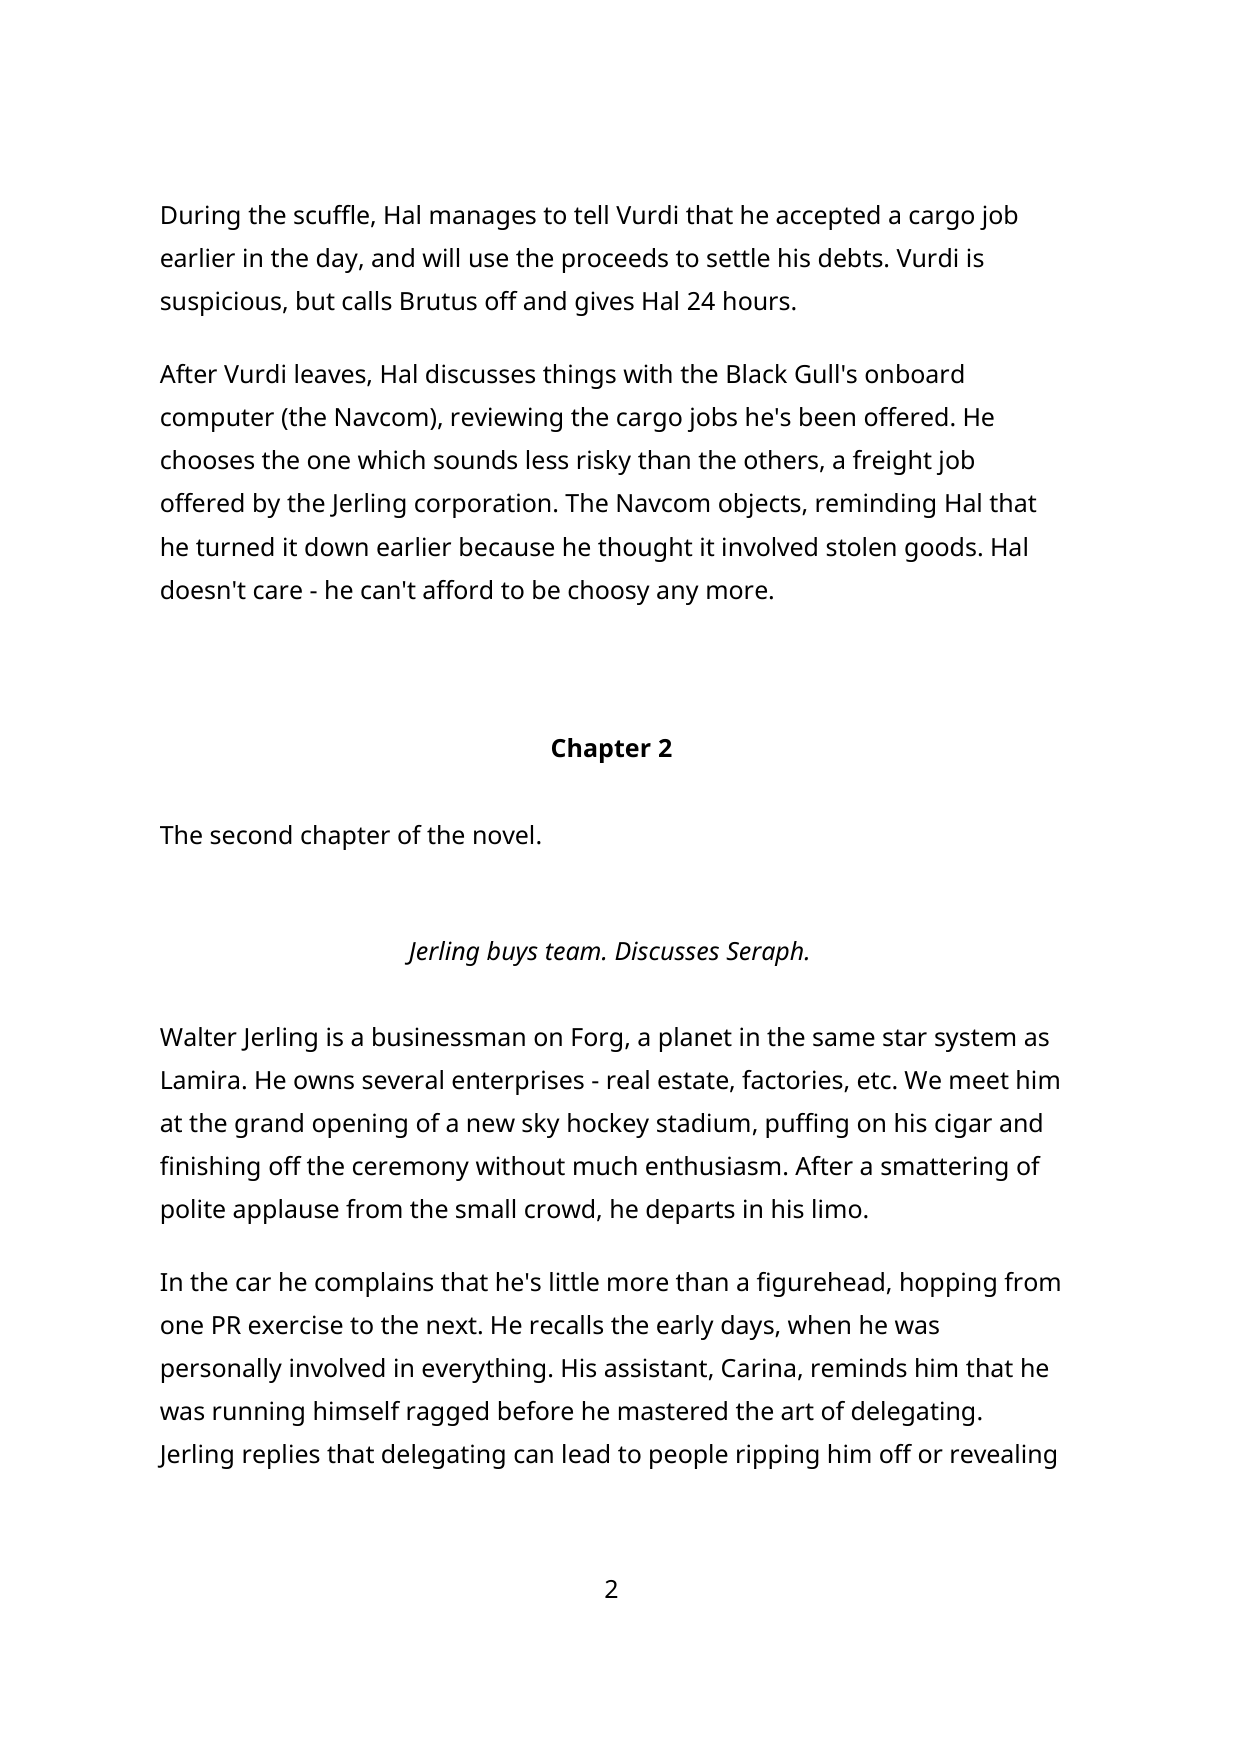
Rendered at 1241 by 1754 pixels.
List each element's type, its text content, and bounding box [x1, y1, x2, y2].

subtitle Chapter 2 [159, 722, 1063, 765]
text After Vurdi leaves, Hal discusses things with the Black Gull's onboard computer (the Navcom), reviewing the cargo jobs he's been offered. He chooses the one which sounds less risky than the others, a freight job offered by the Jerling corporation. The Navcom objects, reminding Hal that he turned it down earlier because he thought it involved stolen goods. Hal doesn't care - he can't afford to be choosy any more. [159, 348, 1063, 607]
text During the scuffle, Hal manages to tell Vurdi that he accepted a cargo job earlier in the day, and will use the proceeds to settle his debts. Vurdi is suspicious, but calls Brutus off and gives Hal 24 hours. [159, 189, 1063, 318]
text Walter Jerling is a businessman on Forg, a planet in the same star system as Lamira. He owns several enterprises - real estate, factories, etc. We meet him at the grand opening of a new sky hockey stadium, puffing on his cigar and finishing off the ceremony without much enthusiasm. After a smattering of polite applause from the small crowd, he departs in his limo. [159, 1011, 1063, 1226]
text In the car he complains that he's little more than a figurehead, hopping from one PR exercise to the next. He recalls the early days, when he was personally involved in everything. His assistant, Carina, reminds him that he was running himself ragged before he mastered the art of delegating. Jerling replies that delegating can lead to people ripping him off or revealing [159, 1256, 1063, 1471]
text The second chapter of the novel. [159, 808, 1063, 852]
subtitle Jerling buys team. Discusses Seraph. [159, 924, 1063, 967]
